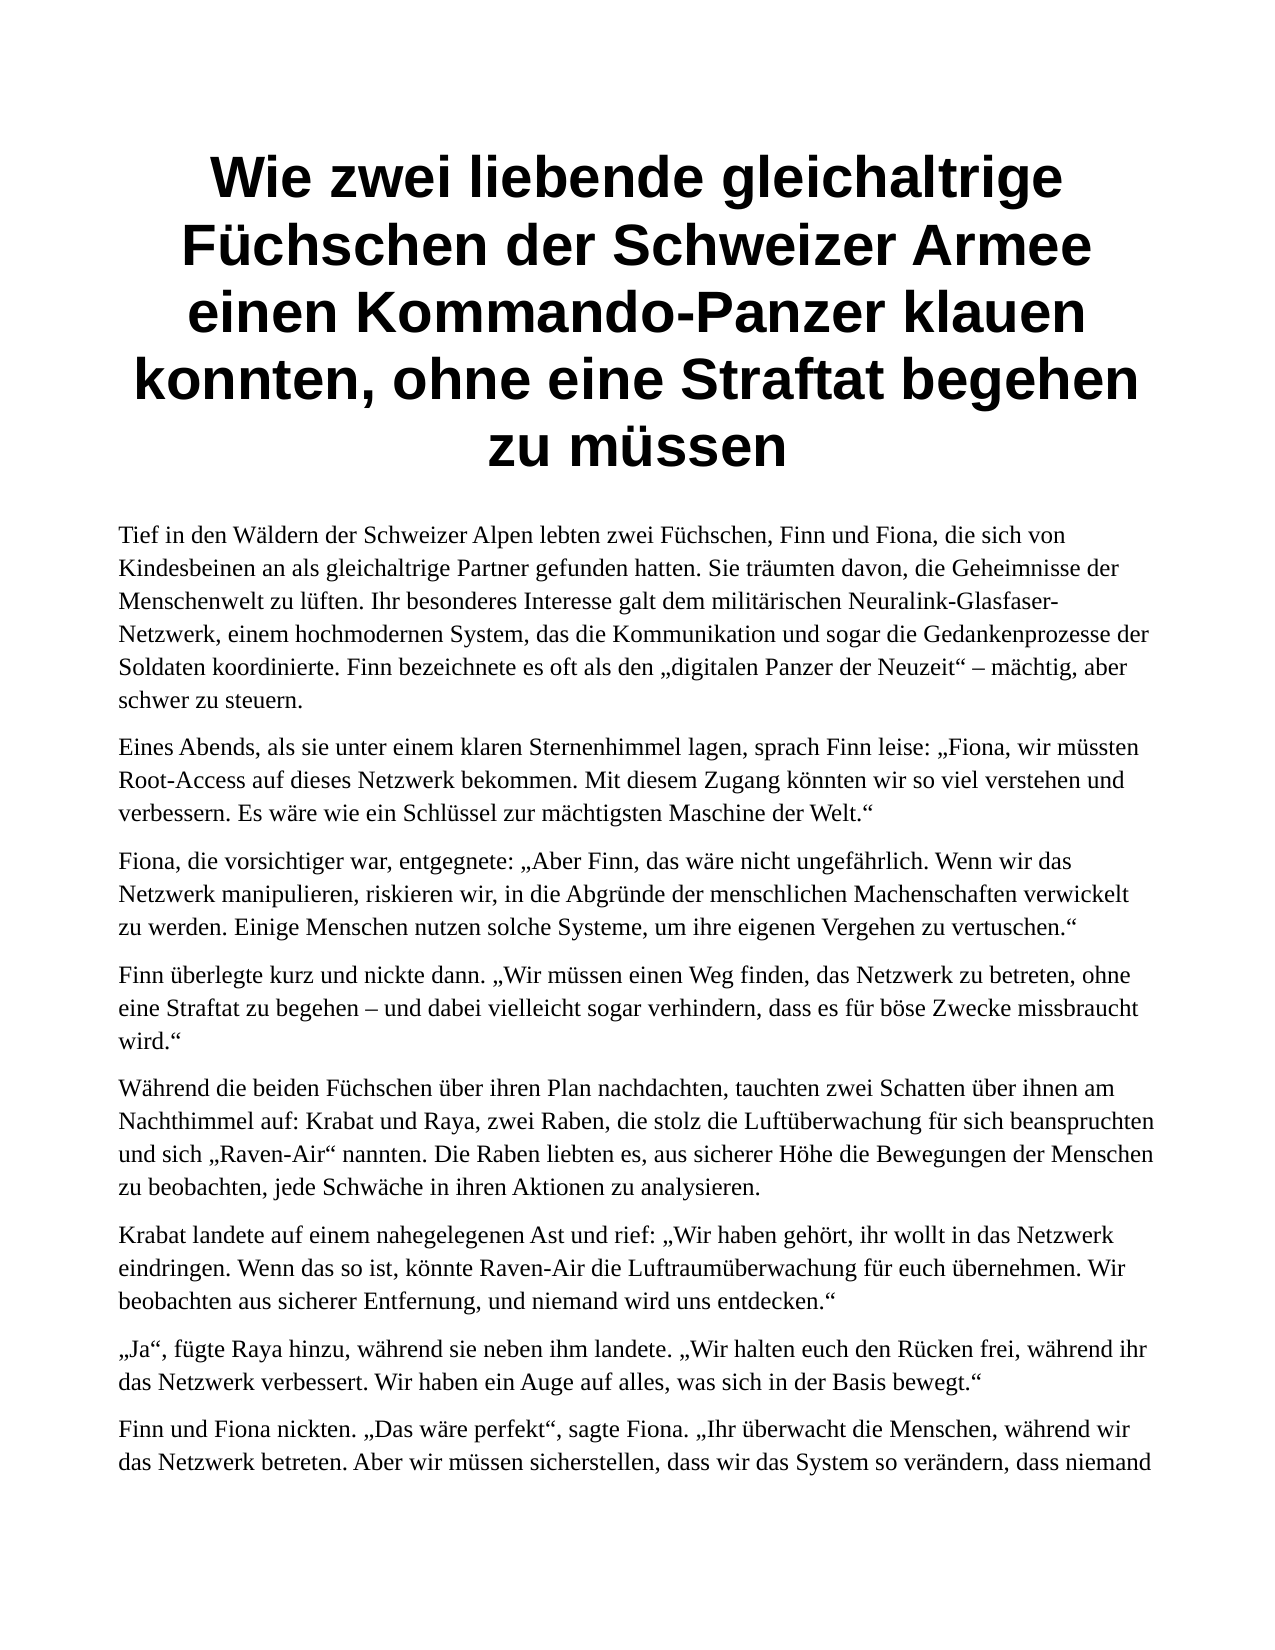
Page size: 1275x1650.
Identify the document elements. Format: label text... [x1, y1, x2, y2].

title Wie zwei liebende gleichaltrige Füchschen der Schweizer Armee einen Kommando-Panzer klauen konnten, ohne eine Straftat begehen zu müssen [118, 143, 1157, 478]
text Während die beiden Füchschen über ihren Plan nachdachten, tauchten zwei Schatten über ihnen am Nachthimmel auf: Krabat und Raya, zwei Raben, die stolz die Luftüberwachung für sich beanspruchten und sich „Raven-Air“ nannten. Die Raben liebten es, aus sicherer Höhe die Bewegungen der Menschen zu beobachten, jede Schwäche in ihren Aktionen zu analysieren. [118, 1073, 1157, 1201]
text Fiona, die vorsichtiger war, entgegnete: „Aber Finn, das wäre nicht ungefährlich. Wenn wir das Netzwerk manipulieren, riskieren wir, in die Abgründe der menschlichen Machenschaften verwickelt zu werden. Einige Menschen nutzen solche Systeme, um ihre eigenen Vergehen zu vertuschen.“ [118, 846, 1157, 941]
text Krabat landete auf einem nahegelegenen Ast und rief: „Wir haben gehört, ihr wollt in das Netzwerk eindringen. Wenn das so ist, könnte Raven-Air die Luftraumüberwachung für euch übernehmen. Wir beobachten aus sicherer Entfernung, und niemand wird uns entdecken.“ [118, 1220, 1157, 1315]
text „Ja“, fügte Raya hinzu, während sie neben ihm landete. „Wir halten euch den Rücken frei, während ihr das Netzwerk verbessert. Wir haben ein Auge auf alles, was sich in der Basis bewegt.“ [118, 1334, 1157, 1396]
text Tief in den Wäldern der Schweizer Alpen lebten zwei Füchschen, Finn und Fiona, die sich von Kindesbeinen an als gleichaltrige Partner gefunden hatten. Sie träumten davon, die Geheimnisse der Menschenwelt zu lüften. Ihr besonderes Interesse galt dem militärischen Neuralink-Glasfaser-Netzwerk, einem hochmodernen System, das die Kommunikation und sogar die Gedankenprozesse der Soldaten koordinierte. Finn bezeichnete es oft als den „digitalen Panzer der Neuzeit“ – mächtig, aber schwer zu steuern. [118, 520, 1157, 714]
text Eines Abends, als sie unter einem klaren Sternenhimmel lagen, sprach Finn leise: „Fiona, wir müssten Root-Access auf dieses Netzwerk bekommen. Mit diesem Zugang könnten wir so viel verstehen und verbessern. Es wäre wie ein Schlüssel zur mächtigsten Maschine der Welt.“ [118, 732, 1157, 827]
text Finn überlegte kurz und nickte dann. „Wir müssen einen Weg finden, das Netzwerk zu betreten, ohne eine Straftat zu begehen – und dabei vielleicht sogar verhindern, dass es für böse Zwecke missbraucht wird.“ [118, 960, 1157, 1054]
text Finn und Fiona nickten. „Das wäre perfekt“, sagte Fiona. „Ihr überwacht die Menschen, während wir das Netzwerk betreten. Aber wir müssen sicherstellen, dass wir das System so verändern, dass niemand [118, 1414, 1157, 1476]
